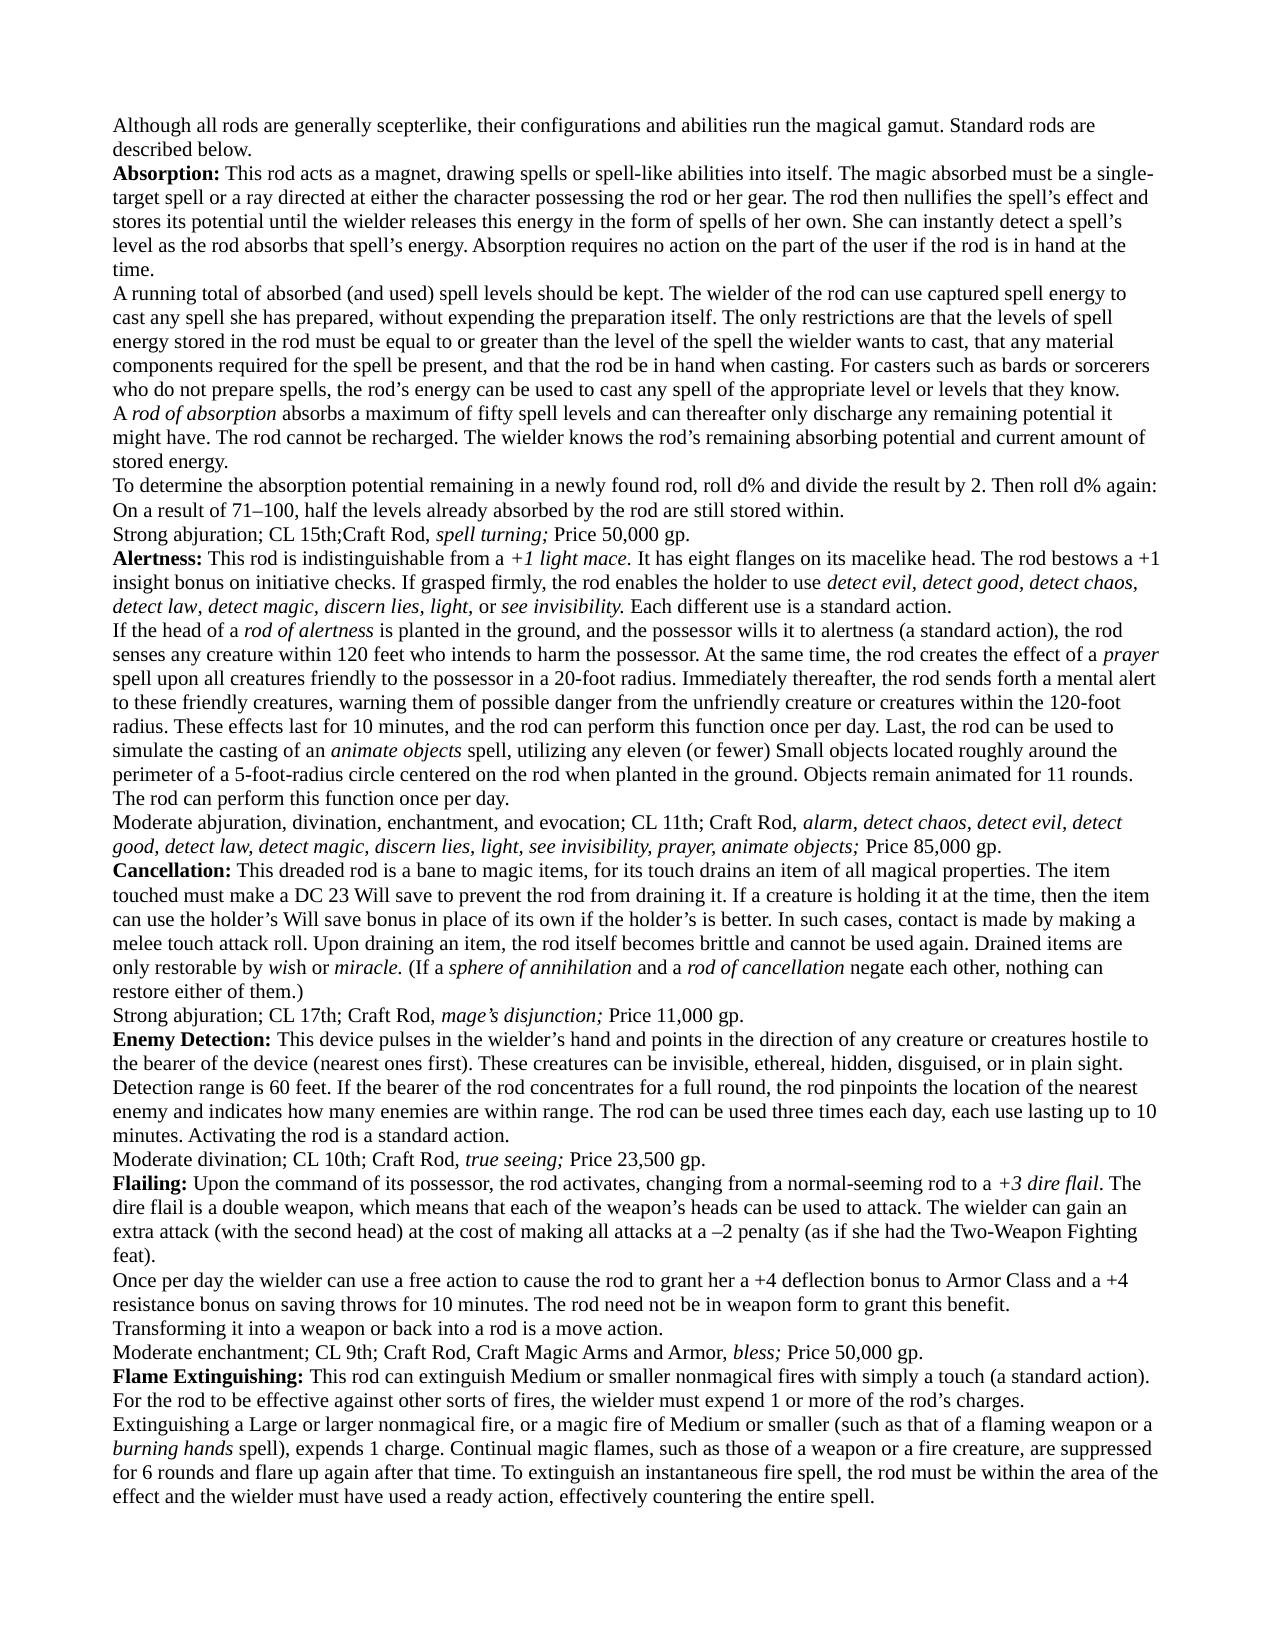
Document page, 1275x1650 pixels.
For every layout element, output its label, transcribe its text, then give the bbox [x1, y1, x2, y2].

text Extinguishing a Large or larger nonmagical fire, or a magic fire of Medium or smaller (such as that of a flaming weapon or a burning hands spell), expends 1 charge. Continual magic flames, such as those of a weapon or a fire creature, are suppressed for 6 rounds and flare up again after that time. To extinguish an instantaneous fire spell, the rod must be within the area of the effect and the wielder must have used a ready action, effectively countering the entire spell. [112, 1412, 1162, 1508]
text To determine the absorption potential remaining in a newly found rod, roll d% and divide the result by 2. Then roll d% again: On a result of 71–100, half the levels already absorbed by the rod are still stored within. [112, 473, 1162, 522]
text Moderate abjuration, divination, enchantment, and evocation; CL 11th; Craft Rod, alarm, detect chaos, detect evil, detect good, detect law, detect magic, discern lies, light, see invisibility, prayer, animate objects; Price 85,000 gp. [112, 810, 1162, 858]
text Flailing: Upon the command of its possessor, the rod activates, changing from a normal-seeming rod to a +3 dire flail. The dire flail is a double weapon, which means that each of the weapon’s heads can be used to attack. The wielder can gain an extra attack (with the second head) at the cost of making all attacks at a –2 penalty (as if she had the Two-Weapon Fighting feat). [112, 1171, 1162, 1267]
text Moderate divination; CL 10th; Craft Rod, true seeing; Price 23,500 gp. [112, 1147, 1162, 1171]
text Moderate enchantment; CL 9th; Craft Rod, Craft Magic Arms and Armor, bless; Price 50,000 gp. [112, 1340, 1162, 1364]
text A running total of absorbed (and used) spell levels should be kept. The wielder of the rod can use captured spell energy to cast any spell she has prepared, without expending the preparation itself. The only restrictions are that the levels of spell energy stored in the rod must be equal to or greater than the level of the spell the wielder wants to cast, that any material components required for the spell be present, and that the rod be in hand when casting. For casters such as bards or sorcerers who do not prepare spells, the rod’s energy can be used to cast any spell of the appropriate level or levels that they know. [112, 281, 1162, 401]
text Absorption: This rod acts as a magnet, drawing spells or spell-like abilities into itself. The magic absorbed must be a single-target spell or a ray directed at either the character possessing the rod or her gear. The rod then nullifies the spell’s effect and stores its potential until the wielder releases this energy in the form of spells of her own. She can instantly detect a spell’s level as the rod absorbs that spell’s energy. Absorption requires no action on the part of the user if the rod is in hand at the time. [112, 161, 1162, 281]
text Enemy Detection: This device pulses in the wielder’s hand and points in the direction of any creature or creatures hostile to the bearer of the device (nearest ones first). These creatures can be invisible, ethereal, hidden, disguised, or in plain sight. Detection range is 60 feet. If the bearer of the rod concentrates for a full round, the rod pinpoints the location of the nearest enemy and indicates how many enemies are within range. The rod can be used three times each day, each use lasting up to 10 minutes. Activating the rod is a standard action. [112, 1027, 1162, 1147]
text A rod of absorption absorbs a maximum of fifty spell levels and can thereafter only discharge any remaining potential it might have. The rod cannot be recharged. The wielder knows the rod’s remaining absorbing potential and current amount of stored energy. [112, 401, 1162, 473]
text Once per day the wielder can use a free action to cause the rod to grant her a +4 deflection bonus to Armor Class and a +4 resistance bonus on saving throws for 10 minutes. The rod need not be in weapon form to grant this benefit. [112, 1267, 1162, 1316]
text If the head of a rod of alertness is planted in the ground, and the possessor wills it to alertness (a standard action), the rod senses any creature within 120 feet who intends to harm the possessor. At the same time, the rod creates the effect of a prayer spell upon all creatures friendly to the possessor in a 20-foot radius. Immediately thereafter, the rod sends forth a mental alert to these friendly creatures, warning them of possible danger from the unfriendly creature or creatures within the 120-foot radius. These effects last for 10 minutes, and the rod can perform this function once per day. Last, the rod can be used to simulate the casting of an animate objects spell, utilizing any eleven (or fewer) Small objects located roughly around the perimeter of a 5-foot-radius circle centered on the rod when planted in the ground. Objects remain animated for 11 rounds. The rod can perform this function once per day. [112, 618, 1162, 810]
text Strong abjuration; CL 17th; Craft Rod, mage’s disjunction; Price 11,000 gp. [112, 1003, 1162, 1027]
text Transforming it into a weapon or back into a rod is a move action. [112, 1316, 1162, 1340]
text Cancellation: This dreaded rod is a bane to magic items, for its touch drains an item of all magical properties. The item touched must make a DC 23 Will save to prevent the rod from draining it. If a creature is holding it at the time, then the item can use the holder’s Will save bonus in place of its own if the holder’s is better. In such cases, contact is made by making a melee touch attack roll. Upon draining an item, the rod itself becomes brittle and cannot be used again. Drained items are only restorable by wish or miracle. (If a sphere of annihilation and a rod of cancellation negate each other, nothing can restore either of them.) [112, 858, 1162, 1003]
text Although all rods are generally scepterlike, their configurations and abilities run the magical gamut. Standard rods are described below. [112, 112, 1162, 161]
text Strong abjuration; CL 15th;Craft Rod, spell turning; Price 50,000 gp. [112, 522, 1162, 546]
text Alertness: This rod is indistinguishable from a +1 light mace. It has eight flanges on its macelike head. The rod bestows a +1 insight bonus on initiative checks. If grasped firmly, the rod enables the holder to use detect evil, detect good, detect chaos, detect law, detect magic, discern lies, light, or see invisibility. Each different use is a standard action. [112, 546, 1162, 618]
text Flame Extinguishing: This rod can extinguish Medium or smaller nonmagical fires with simply a touch (a standard action). For the rod to be effective against other sorts of fires, the wielder must expend 1 or more of the rod’s charges. [112, 1364, 1162, 1412]
